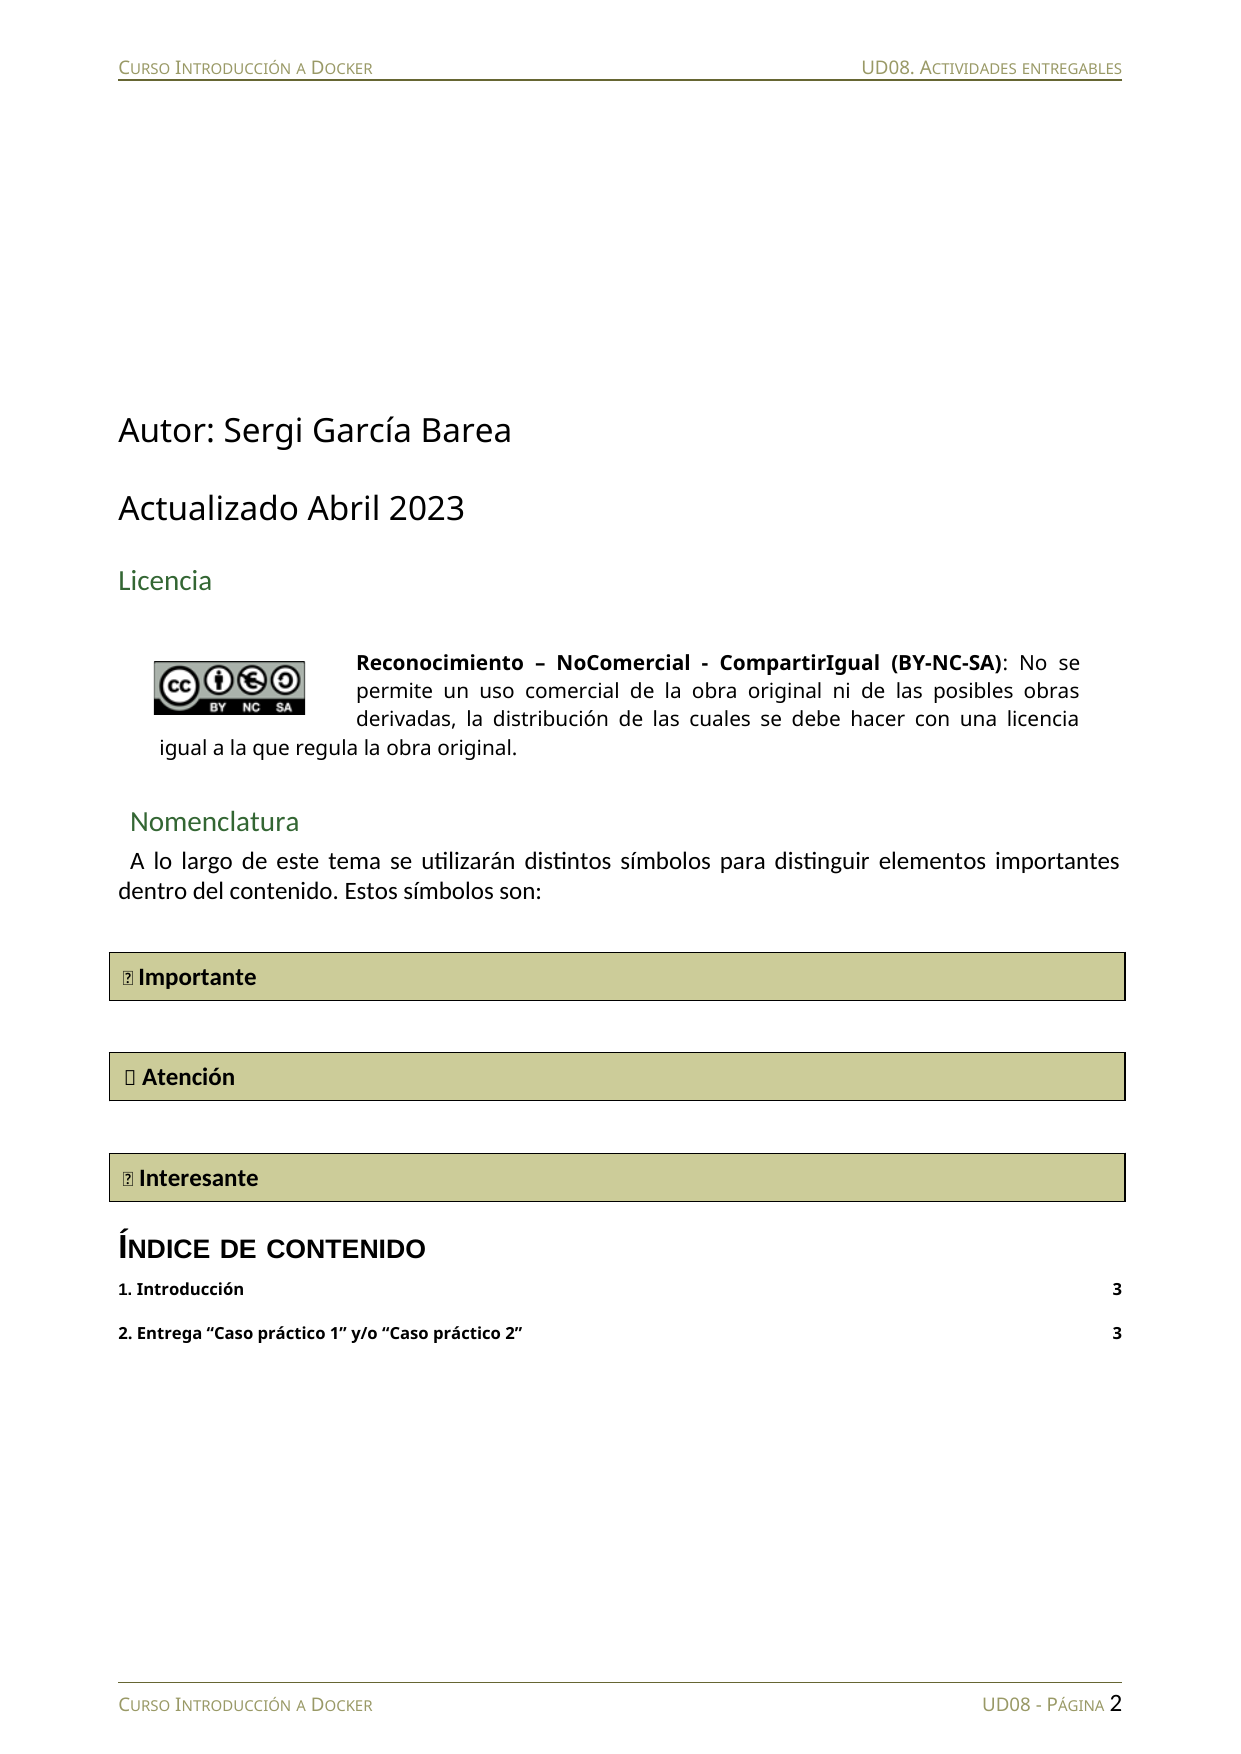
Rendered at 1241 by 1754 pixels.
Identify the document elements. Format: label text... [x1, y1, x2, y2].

picture [153, 661, 306, 715]
text Índice de contenido [118, 1227, 1122, 1265]
text ❕ Atención [110, 1053, 1124, 1100]
text 📖 Importante [110, 953, 1124, 1000]
text 1. Introducción 3 [118, 1278, 1122, 1301]
text Licencia [118, 562, 1122, 598]
text Nomenclatura [118, 803, 1122, 838]
text Autor: Sergi García Barea [118, 407, 1122, 453]
text 2. Entrega “Caso práctico 1” y/o “Caso práctico 2” 3 [118, 1321, 1122, 1344]
text Actualizado Abril 2023 [118, 485, 1122, 530]
text A lo largo de este tema se utilizarán distintos símbolos para distinguir elementos importantes dentro del contenido. Estos símbolos son: [118, 845, 1122, 906]
text 💬 Interesante [110, 1154, 1124, 1201]
text Reconocimiento – NoComercial - CompartirIgual (BY-NC-SA): No se permite un uso comercial de la obra original ni de las posibles obras derivadas, la distribución de las cuales se debe hacer con una licencia igual a la que regula la obra original. [159, 648, 1080, 761]
